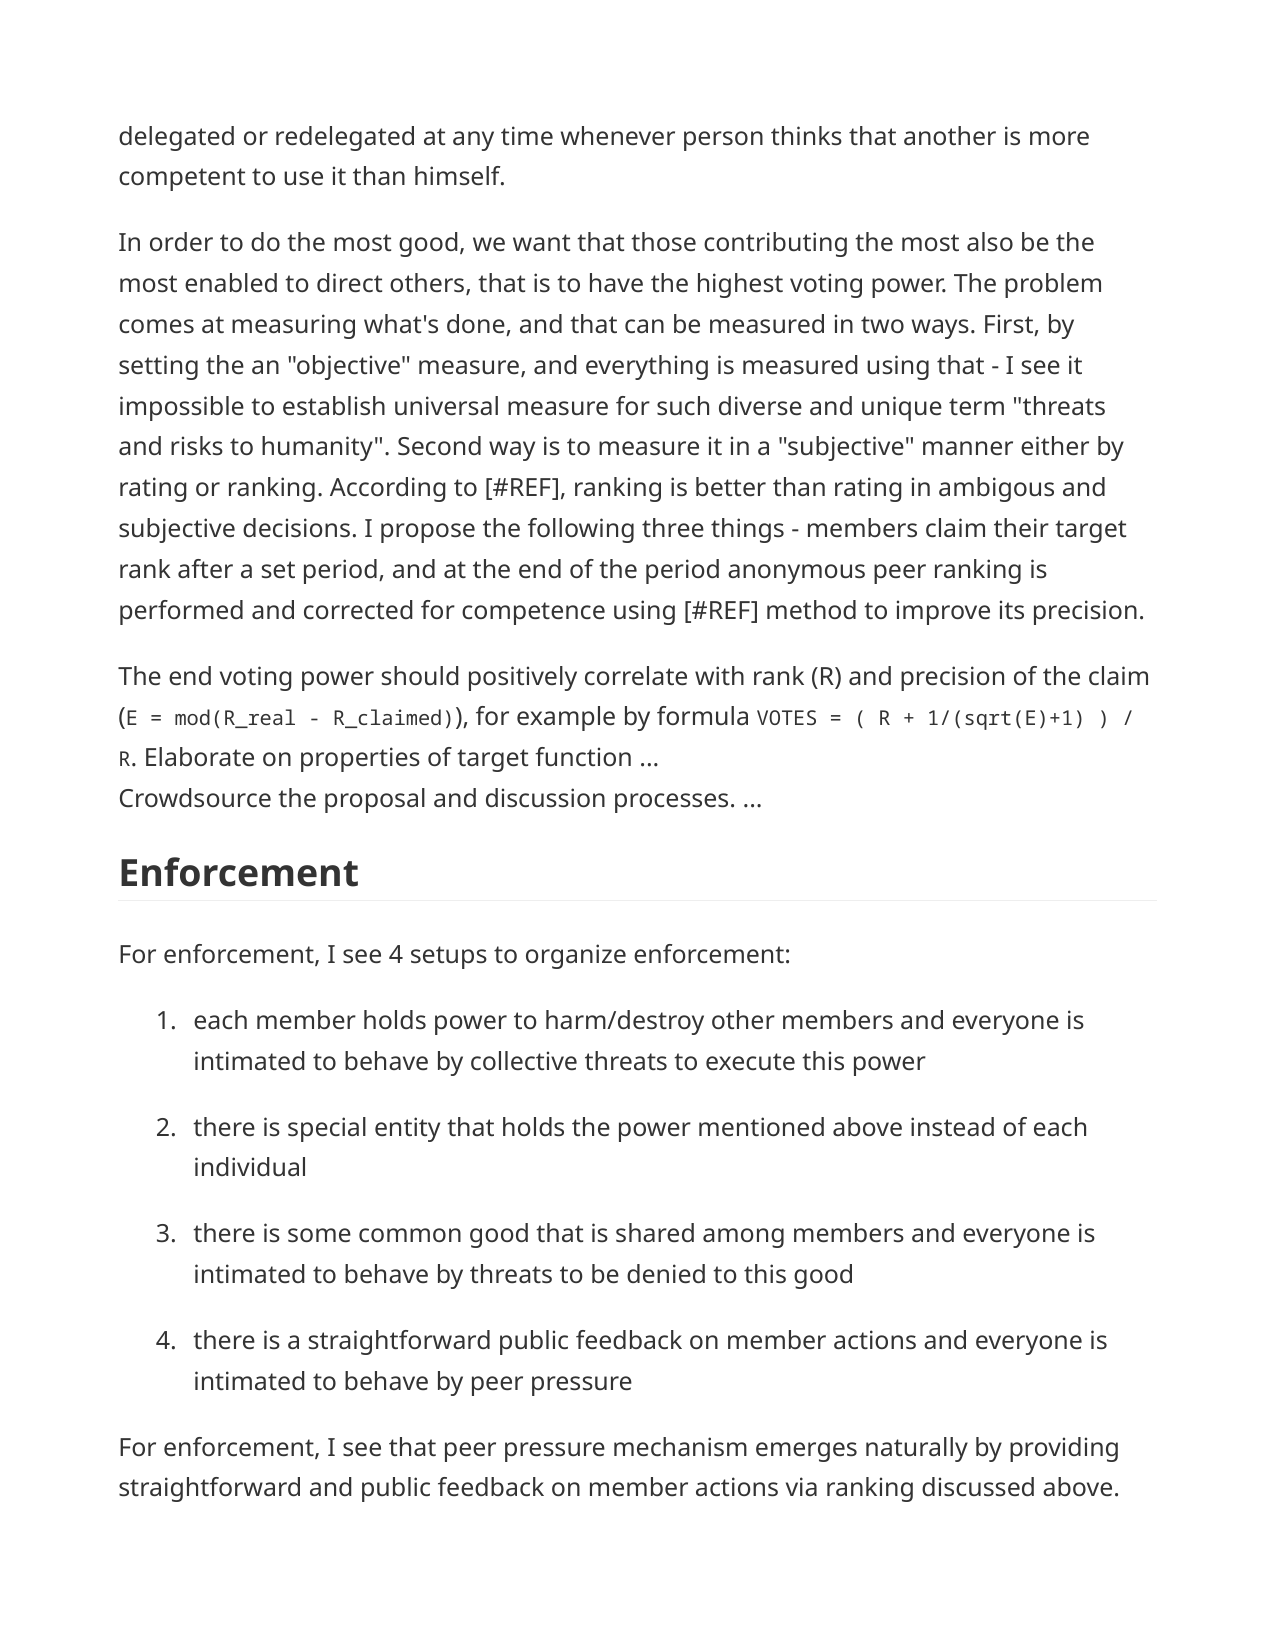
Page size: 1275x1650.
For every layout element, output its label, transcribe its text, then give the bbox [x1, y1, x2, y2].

list there is a straightforward public feedback on member actions and everyone is intimated to behave by peer pressure [156, 1322, 1157, 1397]
text The end voting power should positively correlate with rank (R) and precision of the claim (E = mod(R_real - R_claimed)), for example by formula VOTES = ( R + 1/(sqrt(E)+1) ) / R. Elaborate on properties of target function ... [118, 658, 1157, 774]
list each member holds power to harm/destroy other members and everyone is intimated to behave by collective threats to execute this power [156, 1002, 1157, 1077]
list there is some common good that is shared among members and everyone is intimated to behave by threats to be denied to this good [156, 1216, 1157, 1291]
text For enforcement, I see 4 setups to organize enforcement: [118, 937, 1157, 971]
text In order to do the most good, we want that those contributing the most also be the most enabled to direct others, that is to have the highest voting power. The problem comes at measuring what's done, and that can be measured in two ways. First, by setting the an "objective" measure, and everything is measured using that - I see it impossible to establish universal measure for such diverse and unique term "threats and risks to humanity". Second way is to measure it in a "subjective" manner either by rating or ranking. According to [#REF], ranking is better than rating in ambigous and subjective decisions. I propose the following three things - members claim their target rank after a set period, and at the end of the period anonymous peer ranking is performed and corrected for competence using [#REF] method to improve its precision. [118, 225, 1157, 626]
text delegated or redelegated at any time whenever person thinks that another is more competent to use it than himself. [118, 118, 1157, 193]
text Crowdsource the proposal and discussion processes. ... [118, 781, 1157, 815]
subtitle Enforcement [118, 846, 1157, 900]
list there is special entity that holds the power mentioned above instead of each individual [156, 1109, 1157, 1184]
text For enforcement, I see that peer pressure mechanism emerges naturally by providing straightforward and public feedback on member actions via ranking discussed above. [118, 1429, 1157, 1504]
